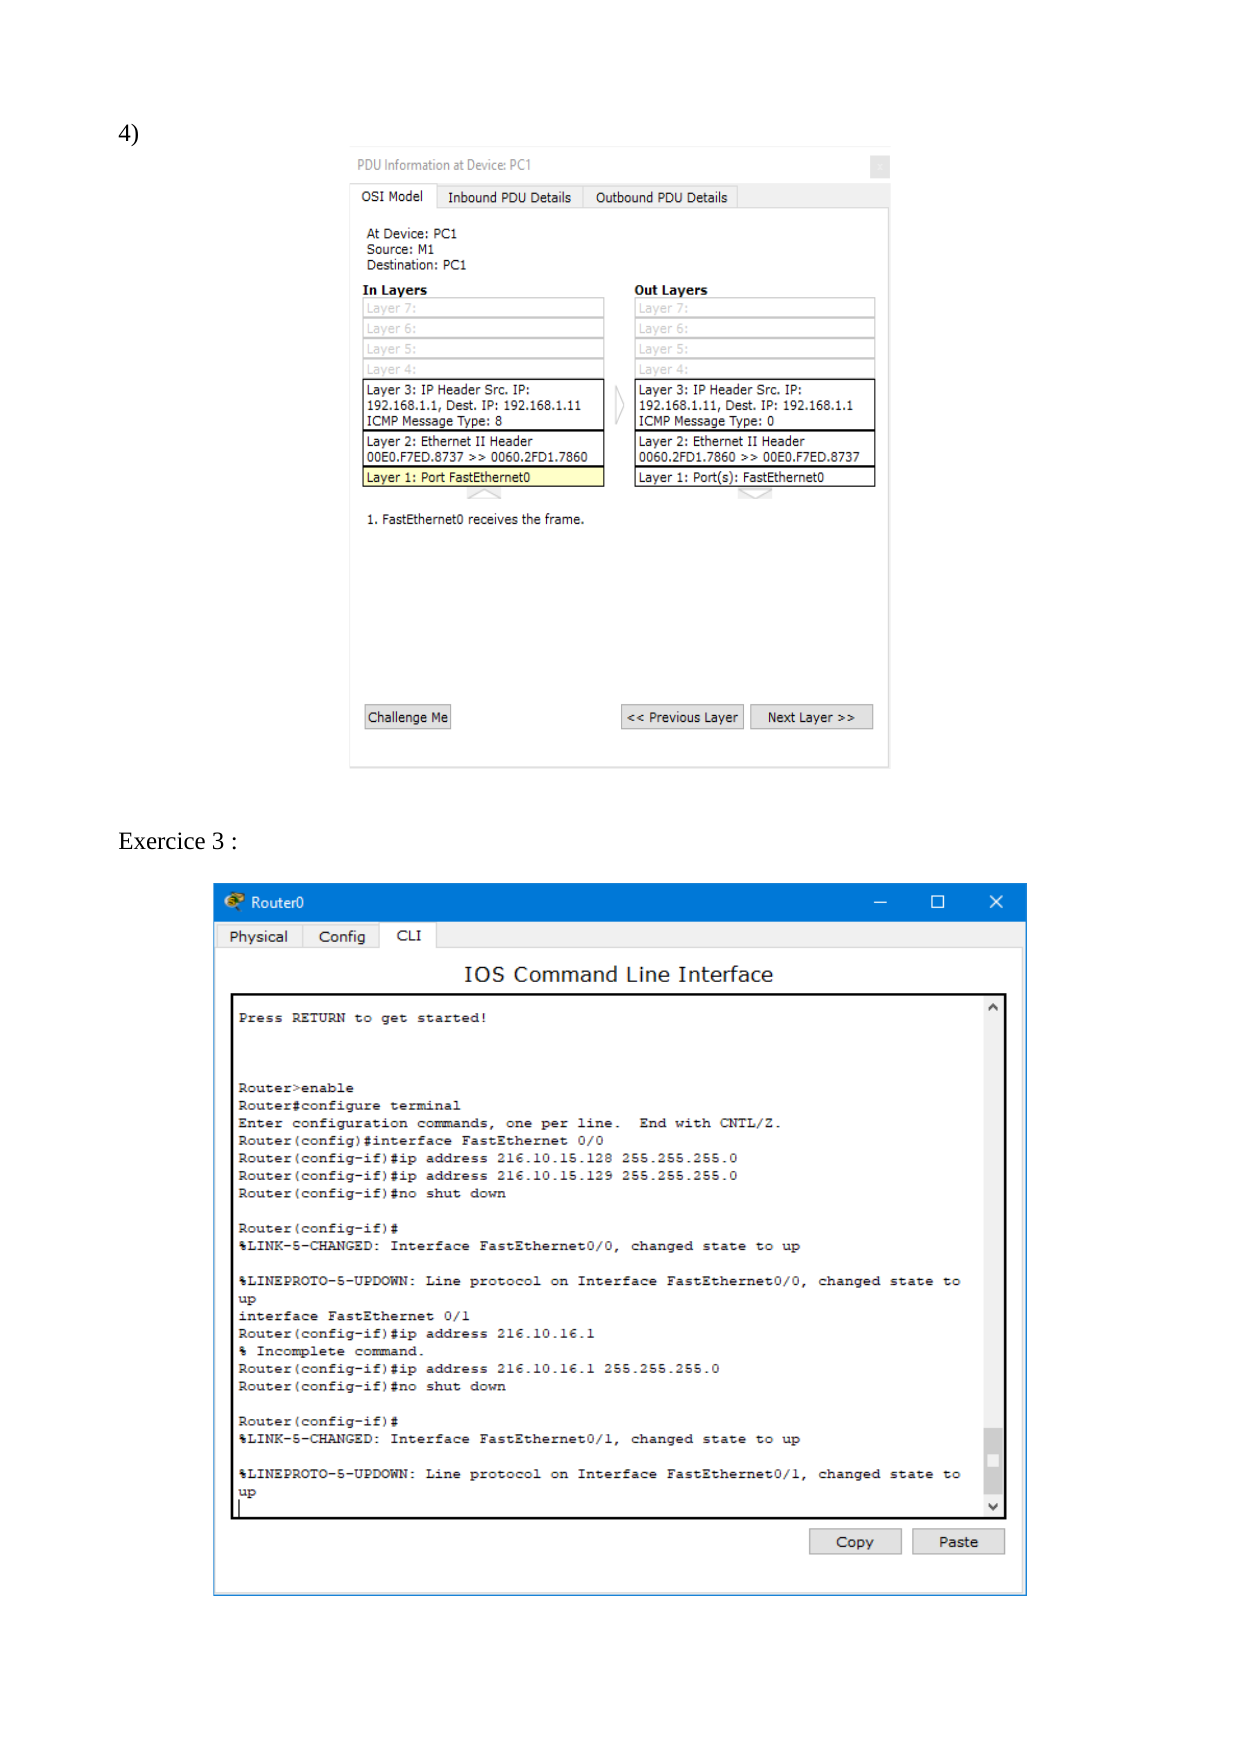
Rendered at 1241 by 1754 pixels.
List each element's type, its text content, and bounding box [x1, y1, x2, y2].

text 4) [118, 118, 1122, 147]
picture [349, 146, 891, 769]
picture [213, 883, 1027, 1596]
text Exercice 3 : [118, 826, 1122, 854]
